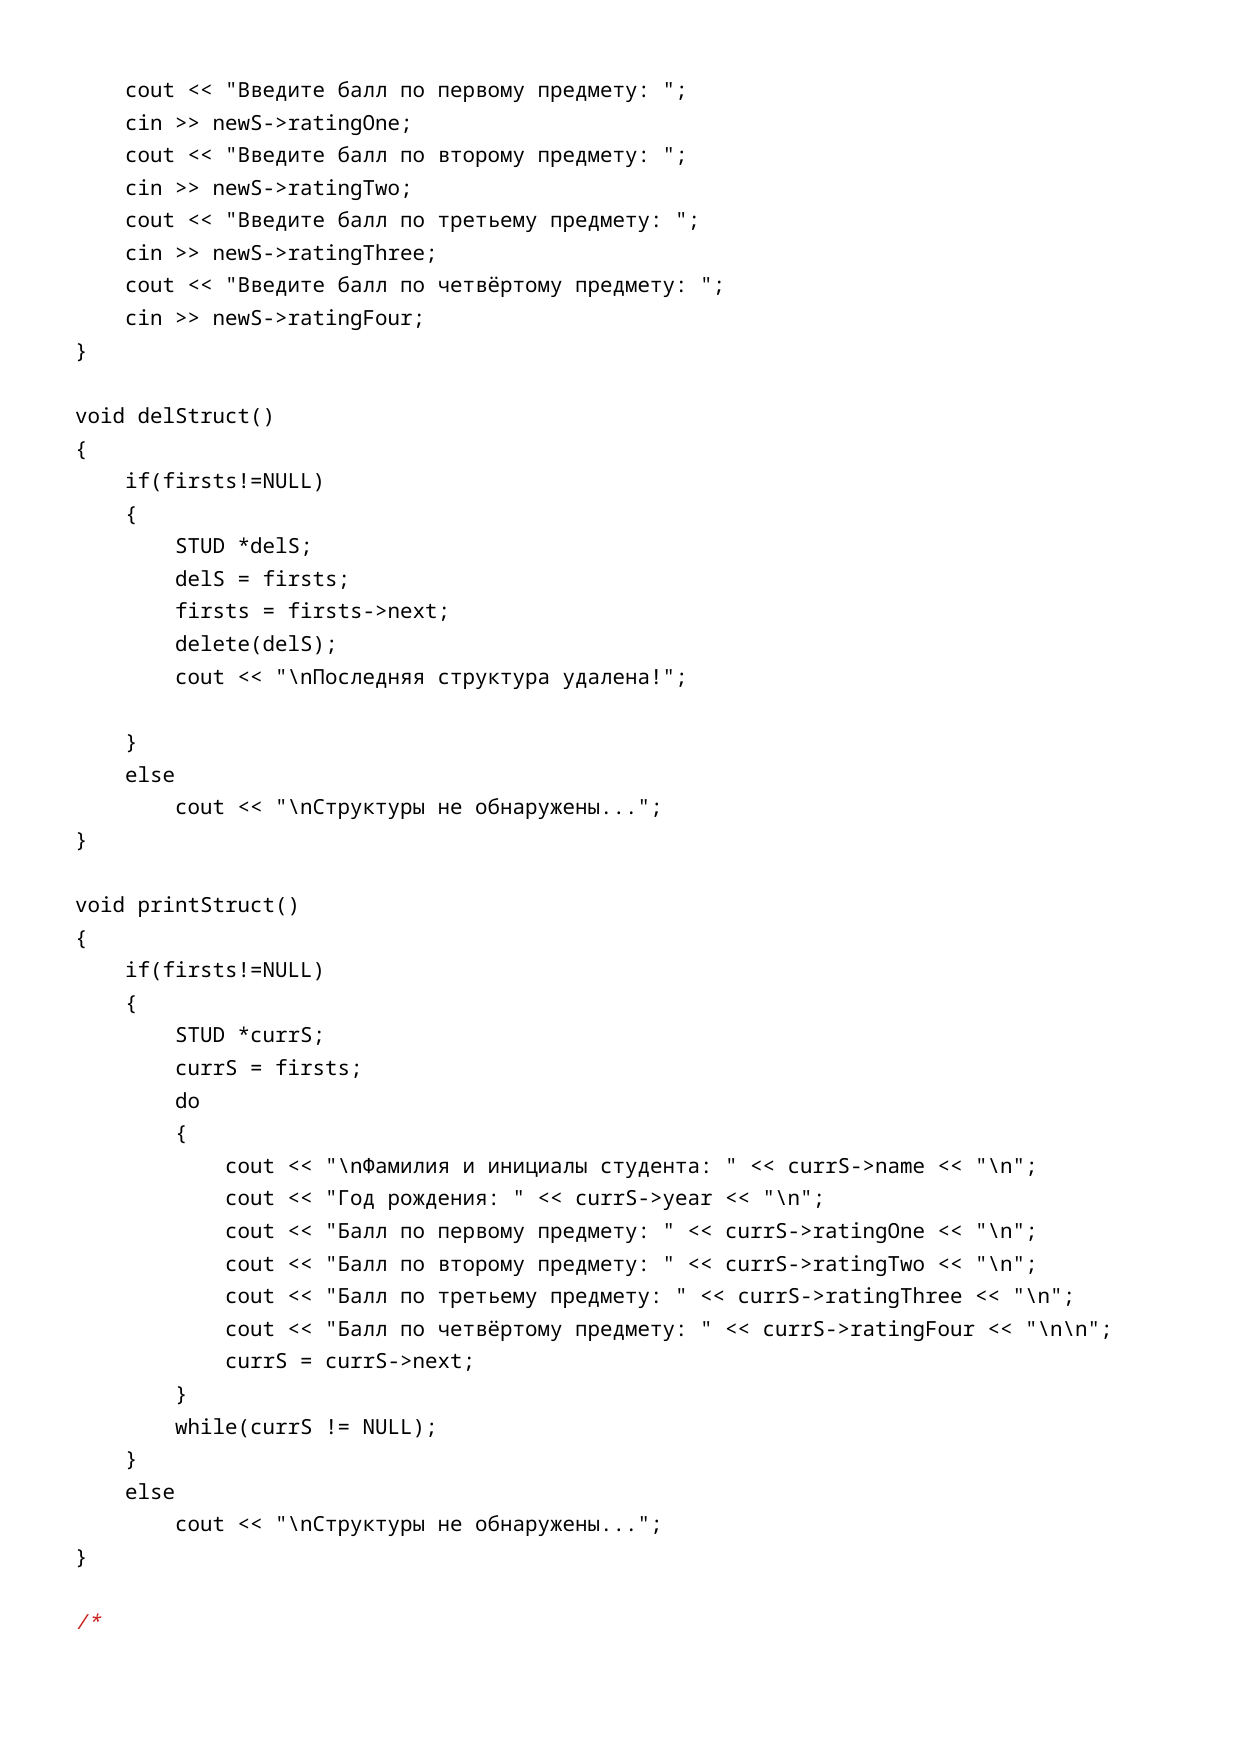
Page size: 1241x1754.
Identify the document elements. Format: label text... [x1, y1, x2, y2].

text while(currS != NULL); [75, 1412, 1165, 1440]
text cin >> newS->ratingOne; [75, 108, 1165, 136]
text void printStruct() [75, 890, 1165, 918]
text cout << "Введите балл по четвёртому предмету: "; [75, 271, 1165, 299]
text } [75, 1542, 1165, 1571]
text cout << "Год рождения: " << currS->year << "\n"; [75, 1183, 1165, 1212]
text delete(delS); [75, 629, 1165, 658]
text cout << "\nПоследняя структура удалена!"; [75, 662, 1165, 690]
text { [75, 499, 1165, 527]
text cout << "\nСтруктуры не обнаружены..."; [75, 792, 1165, 821]
text cout << "Балл по второму предмету: " << currS->ratingTwo << "\n"; [75, 1249, 1165, 1277]
text else [75, 1477, 1165, 1505]
text if(firsts!=NULL) [75, 955, 1165, 984]
text { [75, 1118, 1165, 1147]
text void delStruct() [75, 401, 1165, 429]
text cout << "Введите балл по второму предмету: "; [75, 140, 1165, 169]
text /* [75, 1607, 1165, 1636]
text else [75, 760, 1165, 788]
text cout << "Балл по третьему предмету: " << currS->ratingThree << "\n"; [75, 1281, 1165, 1310]
text firsts = firsts->next; [75, 597, 1165, 625]
text if(firsts!=NULL) [75, 466, 1165, 495]
text cin >> newS->ratingTwo; [75, 173, 1165, 201]
text { [75, 988, 1165, 1016]
text cout << "Введите балл по первому предмету: "; [75, 75, 1165, 103]
text cout << "Балл по первому предмету: " << currS->ratingOne << "\n"; [75, 1216, 1165, 1244]
text } [75, 1444, 1165, 1473]
text } [75, 1379, 1165, 1408]
text { [75, 434, 1165, 462]
text delS = firsts; [75, 564, 1165, 592]
text { [75, 923, 1165, 951]
text STUD *currS; [75, 1021, 1165, 1049]
text cout << "\nСтруктуры не обнаружены..."; [75, 1509, 1165, 1538]
text } [75, 727, 1165, 756]
text cin >> newS->ratingThree; [75, 238, 1165, 266]
text cin >> newS->ratingFour; [75, 303, 1165, 332]
text } [75, 825, 1165, 853]
text cout << "Введите балл по третьему предмету: "; [75, 205, 1165, 234]
text } [75, 336, 1165, 364]
text do [75, 1086, 1165, 1114]
text cout << "Балл по четвёртому предмету: " << currS->ratingFour << "\n\n"; [75, 1314, 1165, 1342]
text cout << "\nФамилия и инициалы студента: " << currS->name << "\n"; [75, 1151, 1165, 1179]
text currS = firsts; [75, 1053, 1165, 1082]
text currS = currS->next; [75, 1347, 1165, 1375]
text STUD *delS; [75, 531, 1165, 560]
